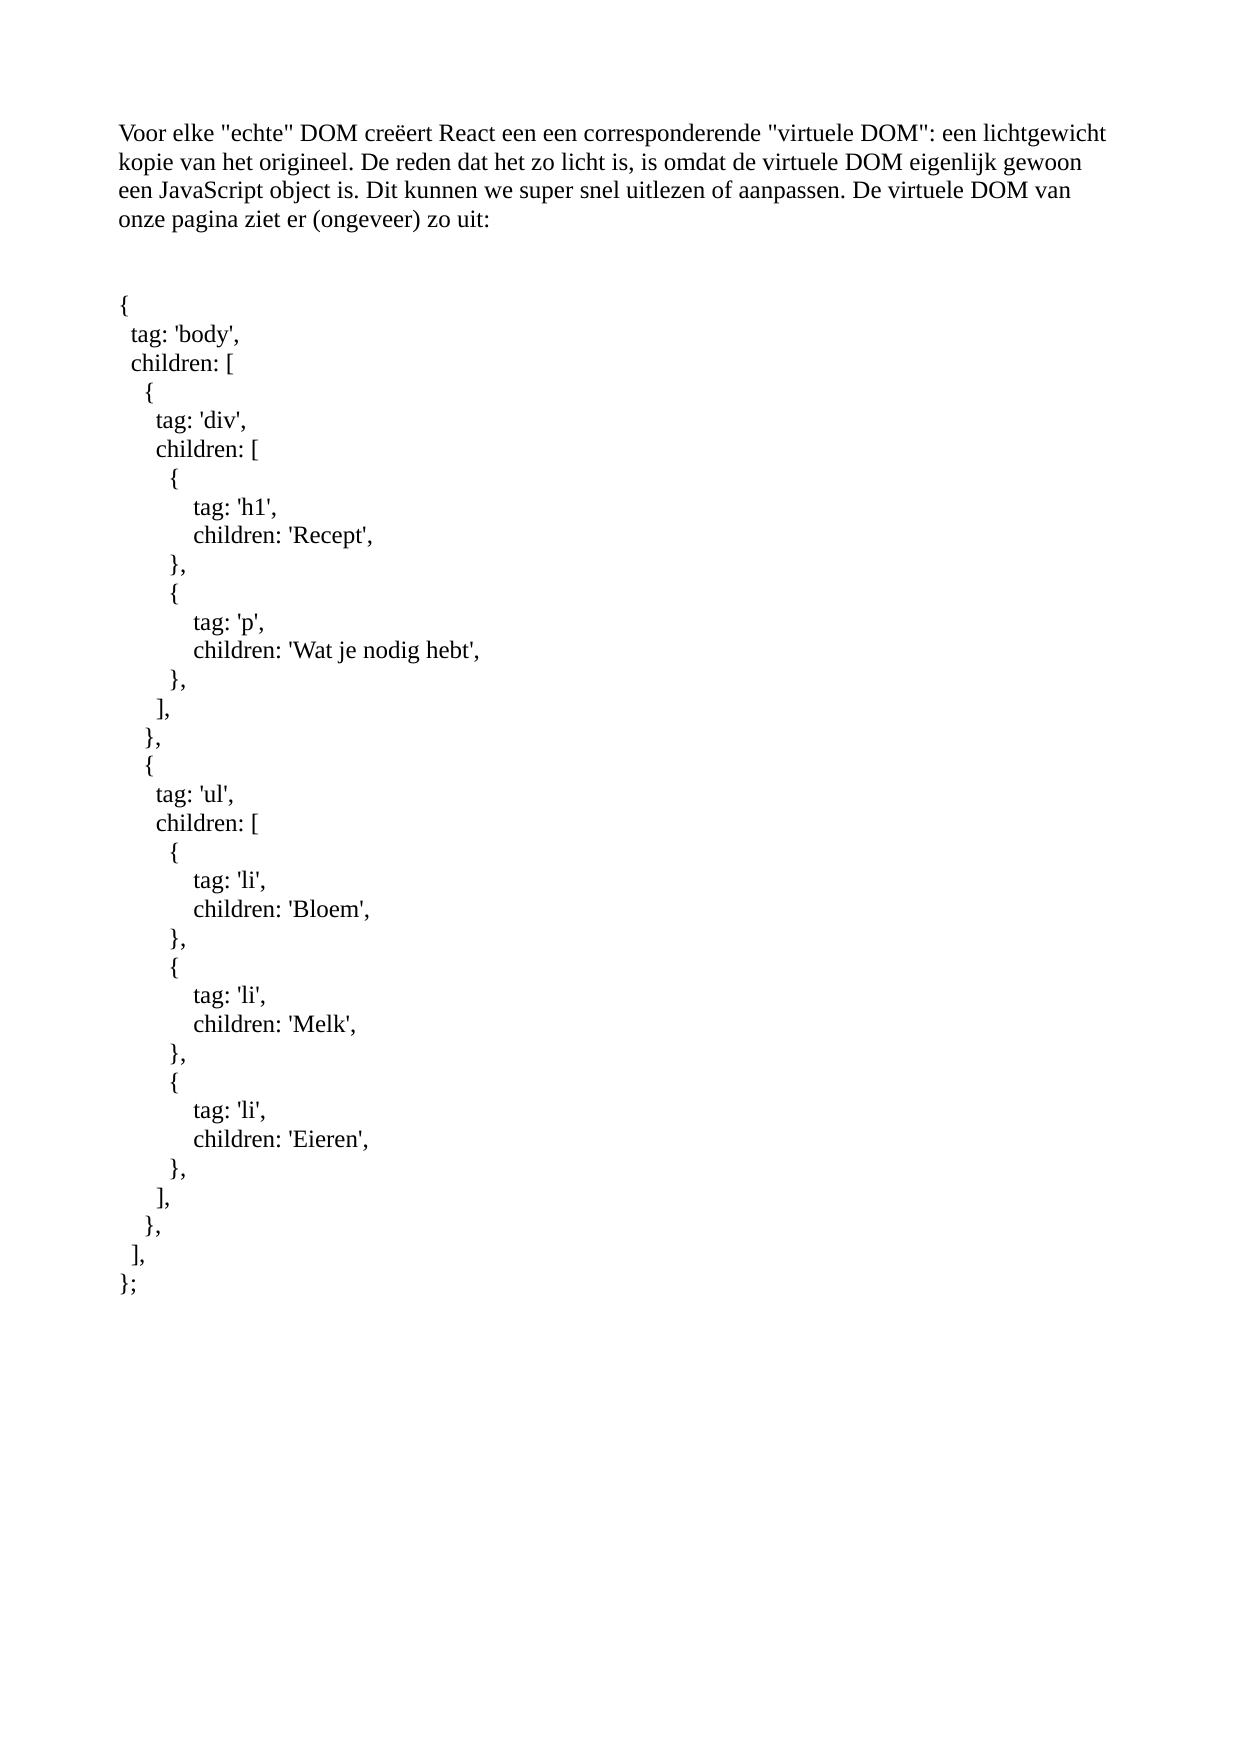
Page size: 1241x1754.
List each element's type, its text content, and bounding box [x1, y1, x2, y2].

text tag: 'body', [118, 319, 1122, 348]
text }, [118, 1038, 1122, 1067]
text children: 'Melk', [118, 1009, 1122, 1038]
text { [118, 751, 1122, 779]
text ], [118, 1239, 1122, 1268]
text { [118, 1067, 1122, 1096]
text }, [118, 1153, 1122, 1182]
text tag: 'p', [118, 607, 1122, 636]
text children: [ [118, 808, 1122, 837]
text }, [118, 923, 1122, 952]
text children: 'Wat je nodig hebt', [118, 636, 1122, 664]
text { [118, 837, 1122, 866]
text }, [118, 664, 1122, 693]
text }; [118, 1268, 1122, 1297]
text ], [118, 693, 1122, 722]
text { [118, 578, 1122, 607]
text }, [118, 722, 1122, 751]
text tag: 'ul', [118, 779, 1122, 808]
text ], [118, 1182, 1122, 1211]
text { [118, 377, 1122, 406]
text { [118, 463, 1122, 492]
text children: 'Eieren', [118, 1124, 1122, 1153]
text }, [118, 1211, 1122, 1239]
text { [118, 291, 1122, 319]
text tag: 'li', [118, 1096, 1122, 1124]
text tag: 'h1', [118, 492, 1122, 521]
text children: [ [118, 434, 1122, 463]
text Voor elke "echte" DOM creëert React een een corresponderende "virtuele DOM": een lichtgewicht kopie van het origineel. De reden dat het zo licht is, is omdat de virtuele DOM eigenlijk gewoon een JavaScript object is. Dit kunnen we super snel uitlezen of aanpassen. De virtuele DOM van onze pagina ziet er (ongeveer) zo uit: [118, 118, 1122, 233]
text }, [118, 549, 1122, 578]
text children: 'Bloem', [118, 894, 1122, 923]
text children: 'Recept', [118, 521, 1122, 549]
text children: [ [118, 348, 1122, 377]
text tag: 'li', [118, 981, 1122, 1009]
text { [118, 952, 1122, 981]
text tag: 'div', [118, 406, 1122, 434]
text tag: 'li', [118, 866, 1122, 894]
